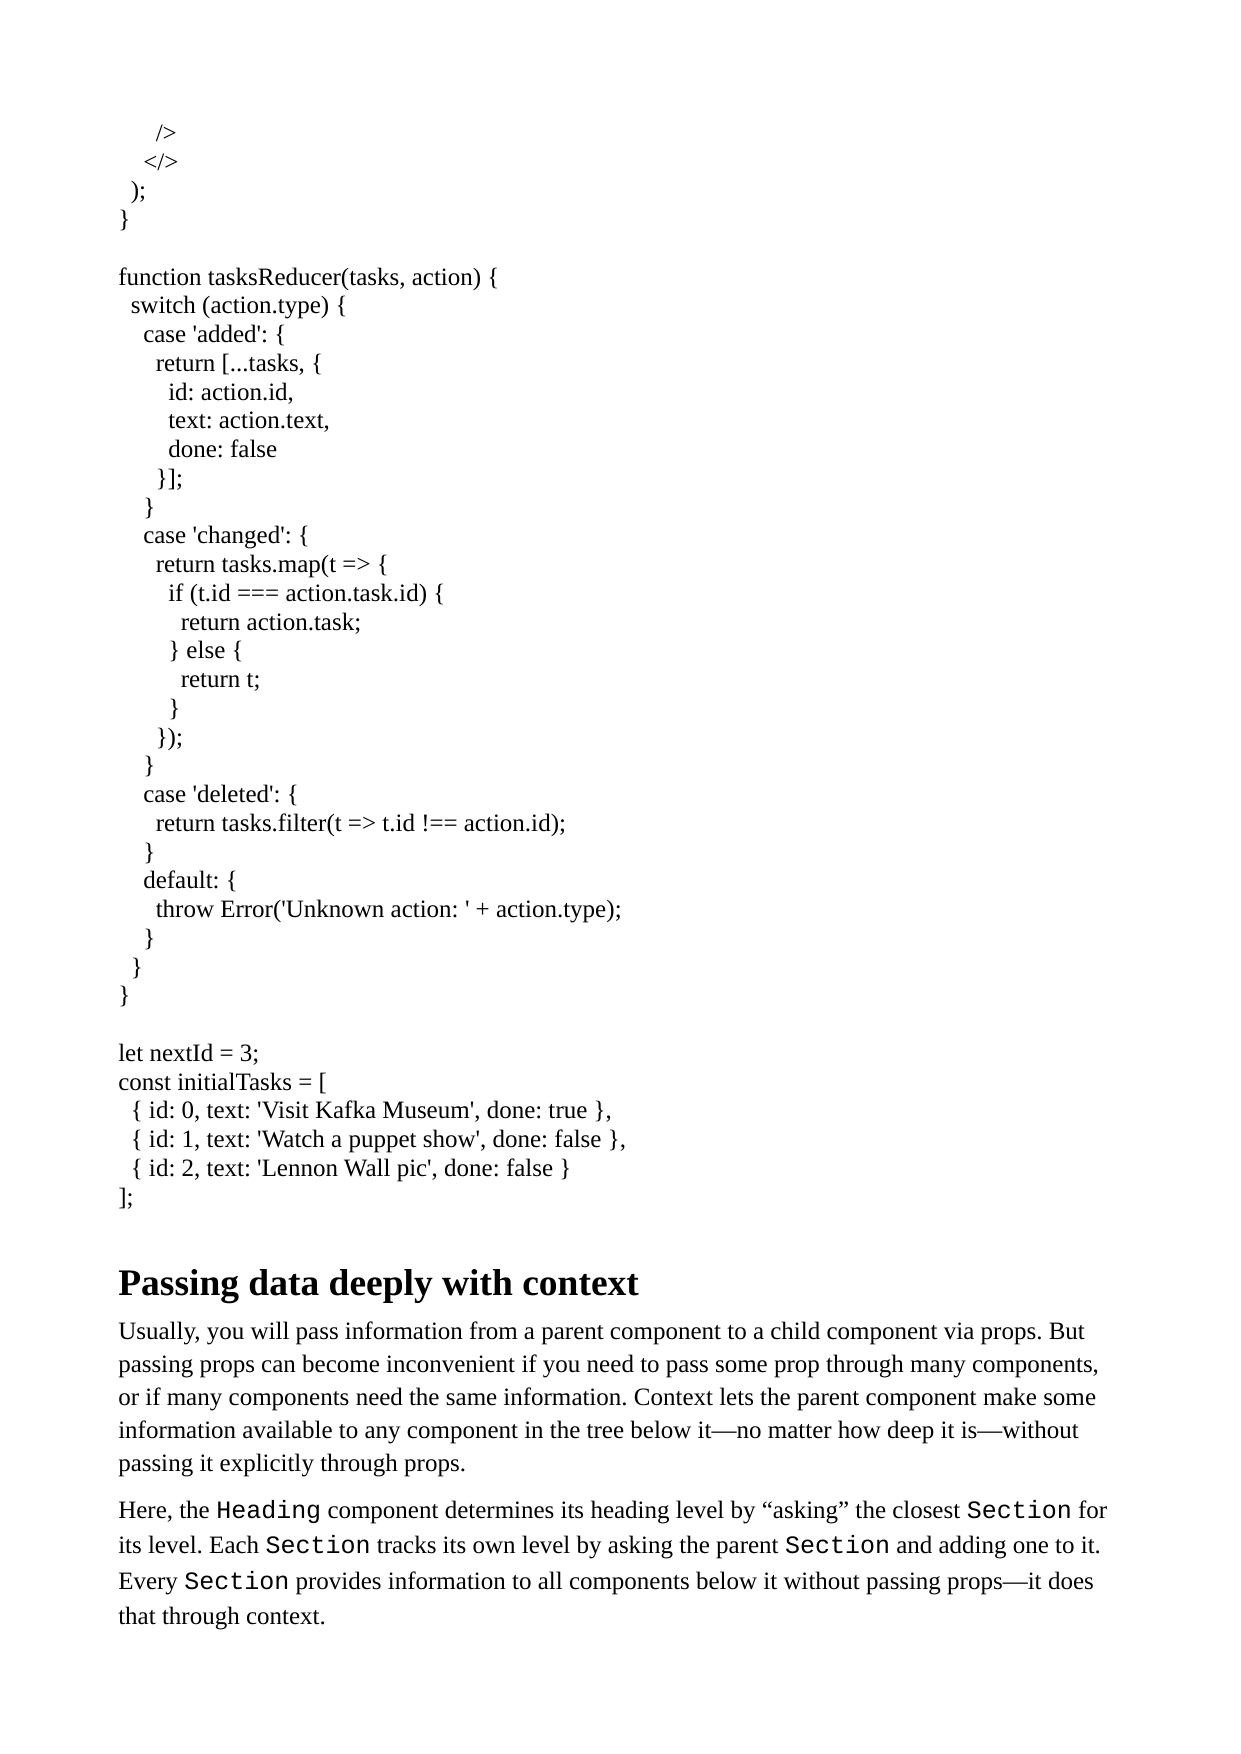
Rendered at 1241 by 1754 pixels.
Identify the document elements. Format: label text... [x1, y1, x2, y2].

text return [...tasks, { [118, 348, 1122, 377]
text throw Error('Unknown action: ' + action.type); [118, 894, 1122, 923]
text { id: 2, text: 'Lennon Wall pic', done: false } [118, 1153, 1122, 1182]
subtitle Passing data deeply with context [118, 1260, 1122, 1303]
text return tasks.map(t => { [118, 549, 1122, 578]
text } [118, 952, 1122, 981]
text done: false [118, 434, 1122, 463]
text } [118, 923, 1122, 952]
text ); [118, 176, 1122, 204]
text { id: 0, text: 'Visit Kafka Museum', done: true }, [118, 1096, 1122, 1124]
text const initialTasks = [ [118, 1067, 1122, 1096]
text return t; [118, 664, 1122, 693]
text } [118, 837, 1122, 866]
text text: action.text, [118, 406, 1122, 434]
text } [118, 751, 1122, 779]
text { id: 1, text: 'Watch a puppet show', done: false }, [118, 1124, 1122, 1153]
text return tasks.filter(t => t.id !== action.id); [118, 808, 1122, 837]
text if (t.id === action.task.id) { [118, 578, 1122, 607]
text } [118, 492, 1122, 521]
text return action.task; [118, 607, 1122, 636]
text default: { [118, 866, 1122, 894]
text Here, the Heading component determines its heading level by “asking” the closest Section for its level. Each Section tracks its own level by asking the parent Section and adding one to it. Every Section provides information to all components below it without passing props—it does that through context. [118, 1496, 1122, 1629]
text case 'added': { [118, 319, 1122, 348]
text switch (action.type) { [118, 291, 1122, 319]
text function tasksReducer(tasks, action) { [118, 262, 1122, 291]
text } [118, 981, 1122, 1009]
text }); [118, 722, 1122, 751]
text Usually, you will pass information from a parent component to a child component via props. But passing props can become inconvenient if you need to pass some prop through many components, or if many components need the same information. Context lets the parent component make some information available to any component in the tree below it—no matter how deep it is—without passing it explicitly through props. [118, 1316, 1122, 1477]
text } else { [118, 636, 1122, 664]
text } [118, 693, 1122, 722]
text ]; [118, 1182, 1122, 1211]
text case 'deleted': { [118, 779, 1122, 808]
text } [118, 204, 1122, 233]
text /> [118, 118, 1122, 147]
text </> [118, 147, 1122, 176]
text }]; [118, 463, 1122, 492]
text id: action.id, [118, 377, 1122, 406]
text case 'changed': { [118, 521, 1122, 549]
text let nextId = 3; [118, 1038, 1122, 1067]
